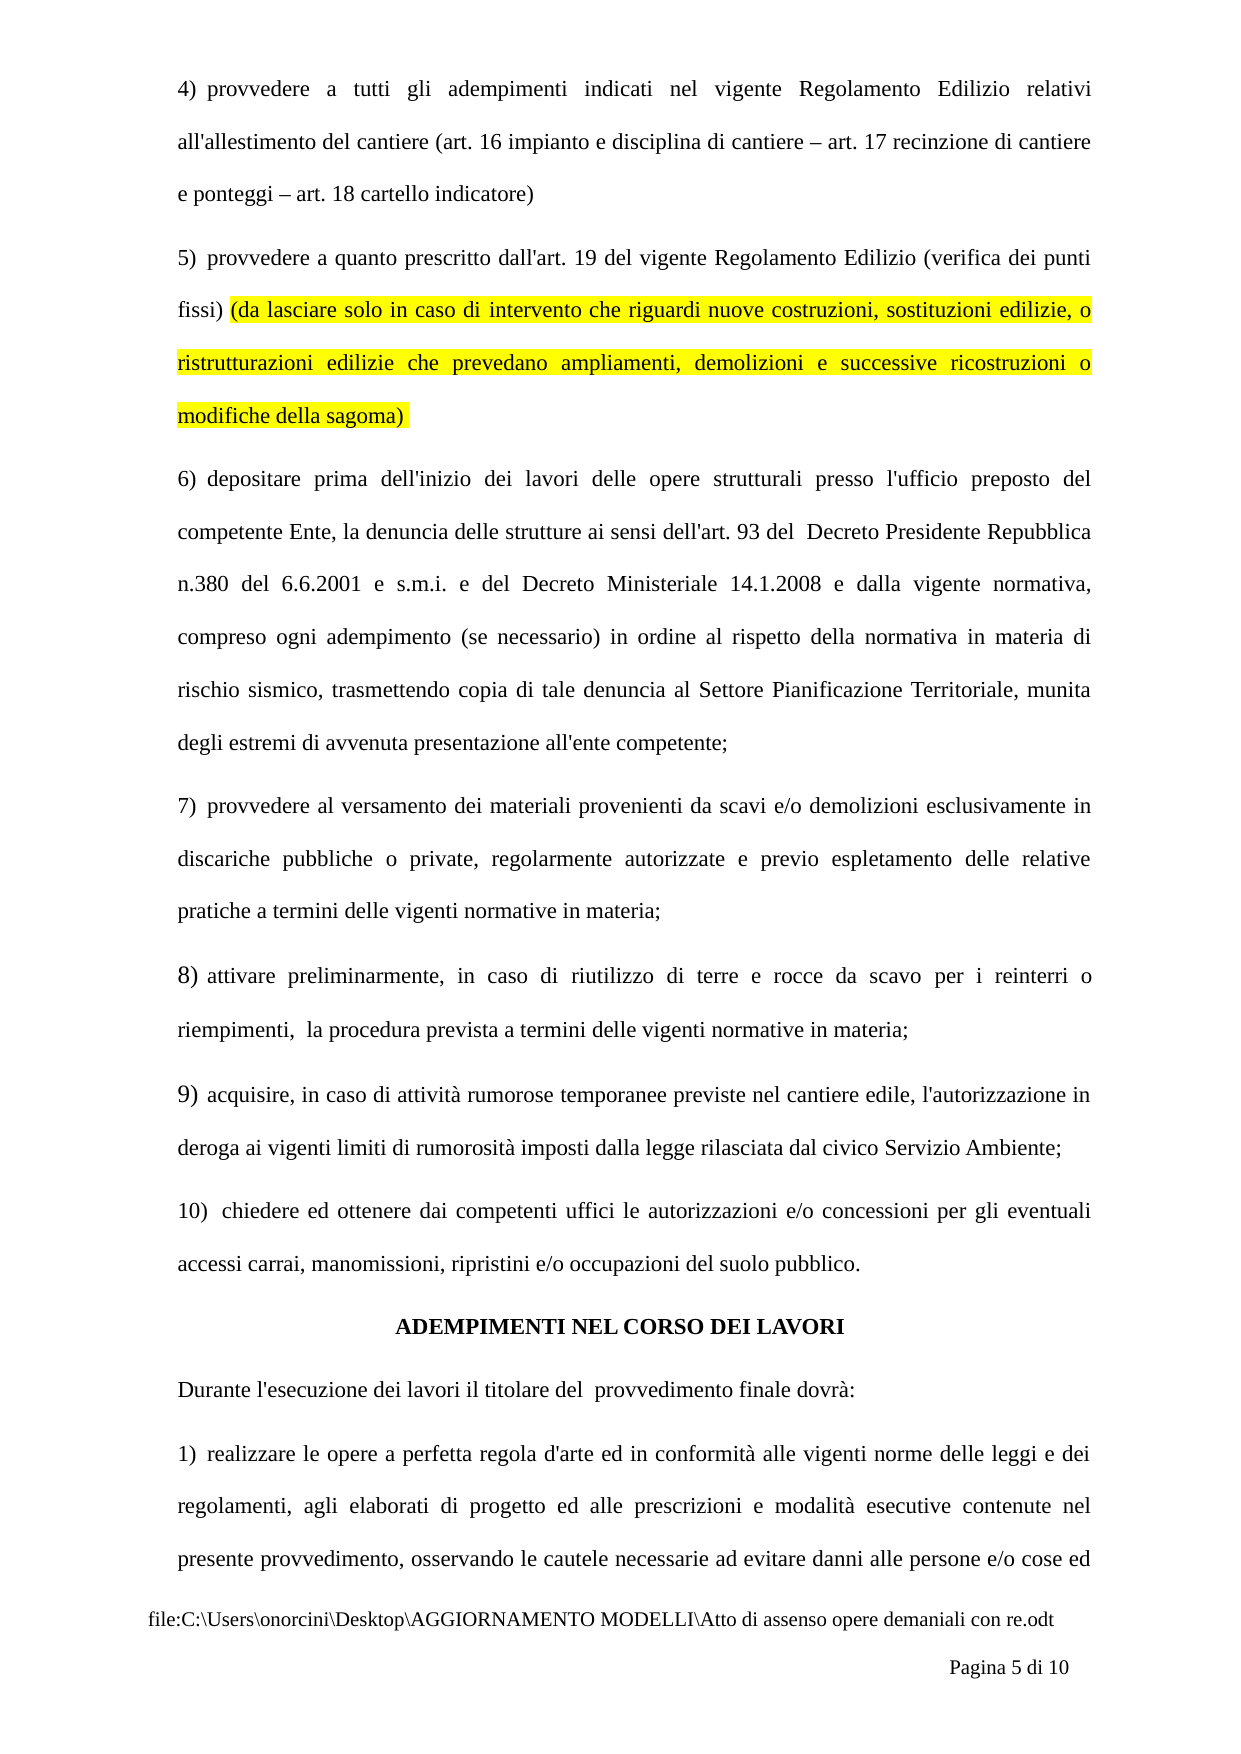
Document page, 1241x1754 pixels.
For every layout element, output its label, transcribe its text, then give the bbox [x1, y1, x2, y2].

list chiedere ed ottenere dai competenti uffici le autorizzazioni e/o concessioni per gli eventuali accessi carrai, manomissioni, ripristini e/o occupazioni del suolo pubblico. [177, 1197, 1092, 1277]
list attivare preliminarmente, in caso di riutilizzo di terre e rocce da scavo per i reinterri o riempimenti, la procedura prevista a termini delle vigenti normative in materia; [177, 961, 1092, 1042]
list provvedere a tutti gli adempimenti indicati nel vigente Regolamento Edilizio relativi all'allestimento del cantiere (art. 16 impianto e disciplina di cantiere – art. 17 recinzione di cantiere e ponteggi – art. 18 cartello indicatore) [177, 75, 1092, 207]
list acquisire, in caso di attività rumorose temporanee previste nel cantiere edile, l'autorizzazione in deroga ai vigenti limiti di rumorosità imposti dalla legge rilasciata dal civico Servizio Ambiente; [177, 1079, 1092, 1161]
list realizzare le opere a perfetta regola d'arte ed in conformità alle vigenti norme delle leggi e dei regolamenti, agli elaborati di progetto ed alle prescrizioni e modalità esecutive contenute nel presente provvedimento, osservando le cautele necessarie ad evitare danni alle persone e/o cose ed [177, 1440, 1092, 1572]
list provvedere a quanto prescritto dall'art. 19 del vigente Regolamento Edilizio (verifica dei punti fissi) (da lasciare solo in caso di intervento che riguardi nuove costruzioni, sostituzioni edilizie, o ristrutturazioni edilizie che prevedano ampliamenti, demolizioni e successive ricostruzioni o modifiche della sagoma) [177, 243, 1092, 428]
list depositare prima dell'inizio dei lavori delle opere strutturali presso l'ufficio preposto del competente Ente, la denuncia delle strutture ai sensi dell'art. 93 del Decreto Presidente Repubblica n.380 del 6.6.2001 e s.m.i. e del Decreto Ministeriale 14.1.2008 e dalla vigente normativa, compreso ogni adempimento (se necessario) in ordine al rispetto della normativa in materia di rischio sismico, trasmettendo copia di tale denuncia al Settore Pianificazione Territoriale, munita degli estremi di avvenuta presentazione all'ente competente; [177, 465, 1092, 755]
text Durante l'esecuzione dei lavori il titolare del provvedimento finale dovrà: [177, 1376, 1063, 1403]
text ADEMPIMENTI NEL CORSO DEI LAVORI [177, 1313, 1063, 1340]
list provvedere al versamento dei materiali provenienti da scavi e/o demolizioni esclusivamente in discariche pubbliche o private, regolarmente autorizzate e previo espletamento delle relative pratiche a termini delle vigenti normative in materia; [177, 792, 1092, 924]
